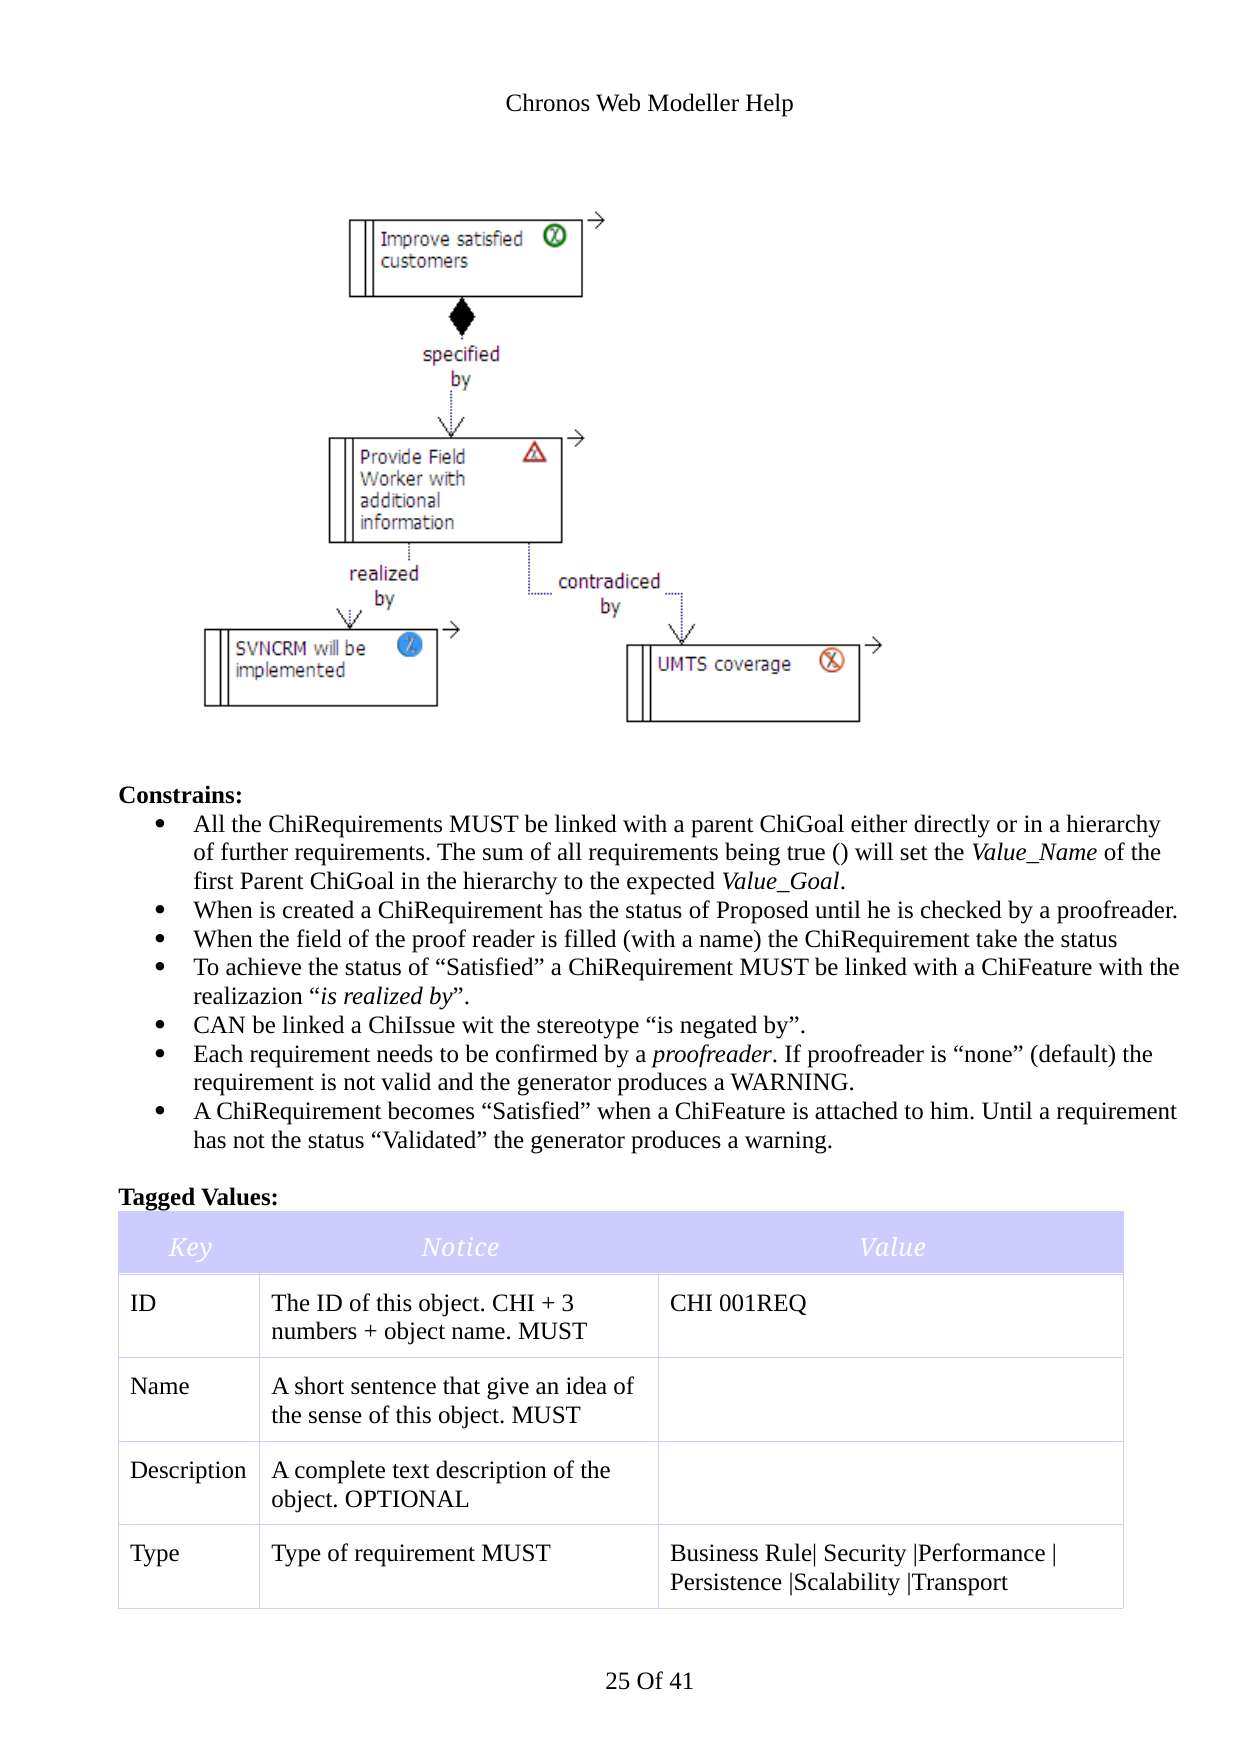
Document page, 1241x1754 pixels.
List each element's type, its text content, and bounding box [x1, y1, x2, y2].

table_cell Type [119, 1525, 259, 1608]
picture [125, 159, 890, 738]
table_cell Name [119, 1358, 259, 1441]
table_cell Description [119, 1442, 259, 1524]
text Tagged Values: [118, 1182, 1181, 1211]
list Each requirement needs to be confirmed by a proofreader. If proofreader is “none” (default) the requirement is not valid and the generator produces a WARNING. [156, 1039, 1181, 1096]
list When is created a ChiRequirement has the status of Proposed until he is checked by a proofreader. [156, 895, 1181, 924]
list A ChiRequirement becomes “Satisfied” when a ChiFeature is attached to him. Until a requirement has not the status “Validated” the generator produces a warning. [156, 1096, 1181, 1154]
table_cell ID [119, 1275, 259, 1357]
list All the ChiRequirements MUST be linked with a parent ChiGoal either directly or in a hierarchy of further requirements. The sum of all requirements being true () will set the Value_Name of the first Parent ChiGoal in the hierarchy to the expected Value_Goal. [156, 809, 1181, 895]
table_cell A complete text description of the object. OPTIONAL [260, 1442, 658, 1524]
table_cell Business Rule| Security |Performance |Persistence |Scalability |Transport [659, 1525, 1123, 1608]
table_header Key [119, 1212, 259, 1273]
table_cell The ID of this object. CHI + 3 numbers + object name. MUST [260, 1275, 658, 1357]
table_cell [659, 1442, 1123, 1524]
list To achieve the status of “Satisfied” a ChiRequirement MUST be linked with a ChiFeature with the realizazion “is realized by”. [156, 952, 1181, 1010]
list When the field of the proof reader is filled (with a name) the ChiRequirement take the status [156, 924, 1181, 952]
text Constrains: [118, 780, 1181, 809]
table_header Value [659, 1212, 1123, 1273]
list CAN be linked a ChiIssue wit the stereotype “is negated by”. [156, 1010, 1181, 1039]
table_cell [659, 1358, 1123, 1441]
table_cell CHI 001REQ [659, 1275, 1123, 1357]
table_cell Type of requirement MUST [260, 1525, 658, 1608]
table_cell A short sentence that give an idea of the sense of this object. MUST [260, 1358, 658, 1441]
table_header Notice [260, 1212, 658, 1273]
